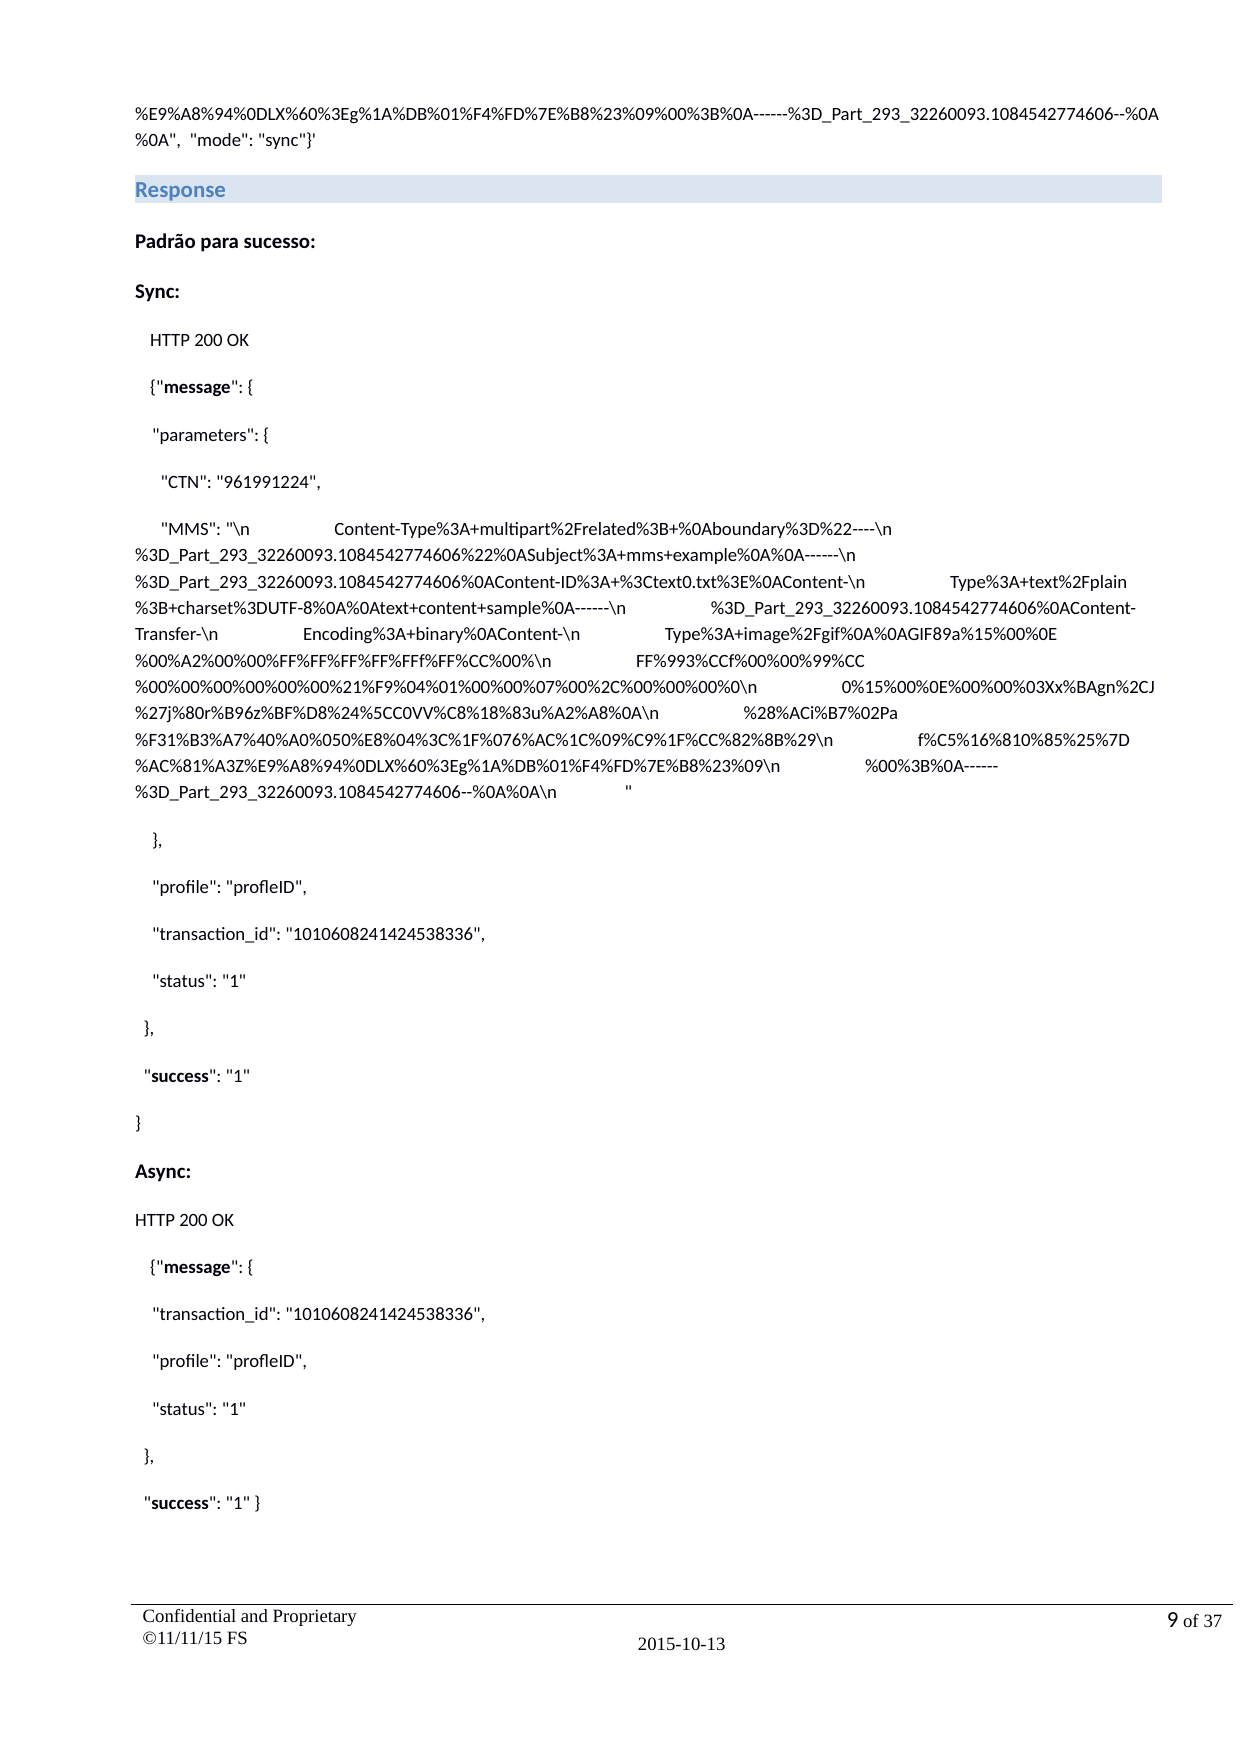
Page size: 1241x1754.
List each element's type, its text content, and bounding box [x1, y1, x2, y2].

text "transaction_id": "1010608241424538336", [135, 1302, 1162, 1325]
text "status": "1" [135, 1397, 1162, 1420]
text "MMS": "\n Content-Type%3A+multipart%2Frelated%3B+%0Aboundary%3D%22----\n %3D_Part_293_32260093.1084542774606%22%0ASubject%3A+mms+example%0A%0A------\n %3D_Part_293_32260093.1084542774606%0AContent-ID%3A+%3Ctext0.txt%3E%0AContent-\n Type%3A+text%2Fplain%3B+charset%3DUTF-8%0A%0Atext+content+sample%0A------\n %3D_Part_293_32260093.1084542774606%0AContent-Transfer-\n Encoding%3A+binary%0AContent-\n Type%3A+image%2Fgif%0A%0AGIF89a%15%00%0E%00%A2%00%00%FF%FF%FF%FF%FFf%FF%CC%00%\n FF%993%CCf%00%00%99%CC%00%00%00%00%00%00%21%F9%04%01%00%00%07%00%2C%00%00%00%0\n 0%15%00%0E%00%00%03Xx%BAgn%2CJ%27j%80r%B96z%BF%D8%24%5CC0VV%C8%18%83u%A2%A8%0A\n %28%ACi%B7%02Pa%F31%B3%A7%40%A0%050%E8%04%3C%1F%076%AC%1C%09%C9%1F%CC%82%8B%29\n f%C5%16%810%85%25%7D%AC%81%A3Z%E9%A8%94%0DLX%60%3Eg%1A%DB%01%F4%FD%7E%B8%23%09\n %00%3B%0A------%3D_Part_293_32260093.1084542774606--%0A%0A\n " [135, 517, 1162, 803]
text "success": "1" } [135, 1491, 1162, 1514]
text "success": "1" [135, 1064, 1162, 1087]
text Async: [135, 1158, 1162, 1183]
text } [135, 1111, 1162, 1134]
text {"message": { [135, 1255, 1162, 1278]
text "CTN": "961991224", [135, 470, 1162, 493]
text "profile": "profleID", [135, 875, 1162, 898]
text }, [135, 828, 1162, 851]
text %E9%A8%94%0DLX%60%3Eg%1A%DB%01%F4%FD%7E%B8%23%09%00%3B%0A------%3D_Part_293_32260093.1084542774606--%0A%0A", "mode": "sync"}' [135, 102, 1162, 151]
text HTTP 200 OK [135, 328, 1162, 351]
text "profile": "profleID", [135, 1350, 1162, 1373]
text "status": "1" [135, 969, 1162, 992]
text }, [135, 1017, 1162, 1039]
text "transaction_id": "1010608241424538336", [135, 922, 1162, 945]
text Padrão para sucesso: [135, 228, 1162, 254]
text HTTP 200 OK [135, 1208, 1162, 1231]
text Response [135, 175, 1162, 203]
text {"message": { [135, 376, 1162, 398]
text }, [135, 1444, 1162, 1467]
text "parameters": { [135, 423, 1162, 446]
text Sync: [135, 278, 1162, 304]
